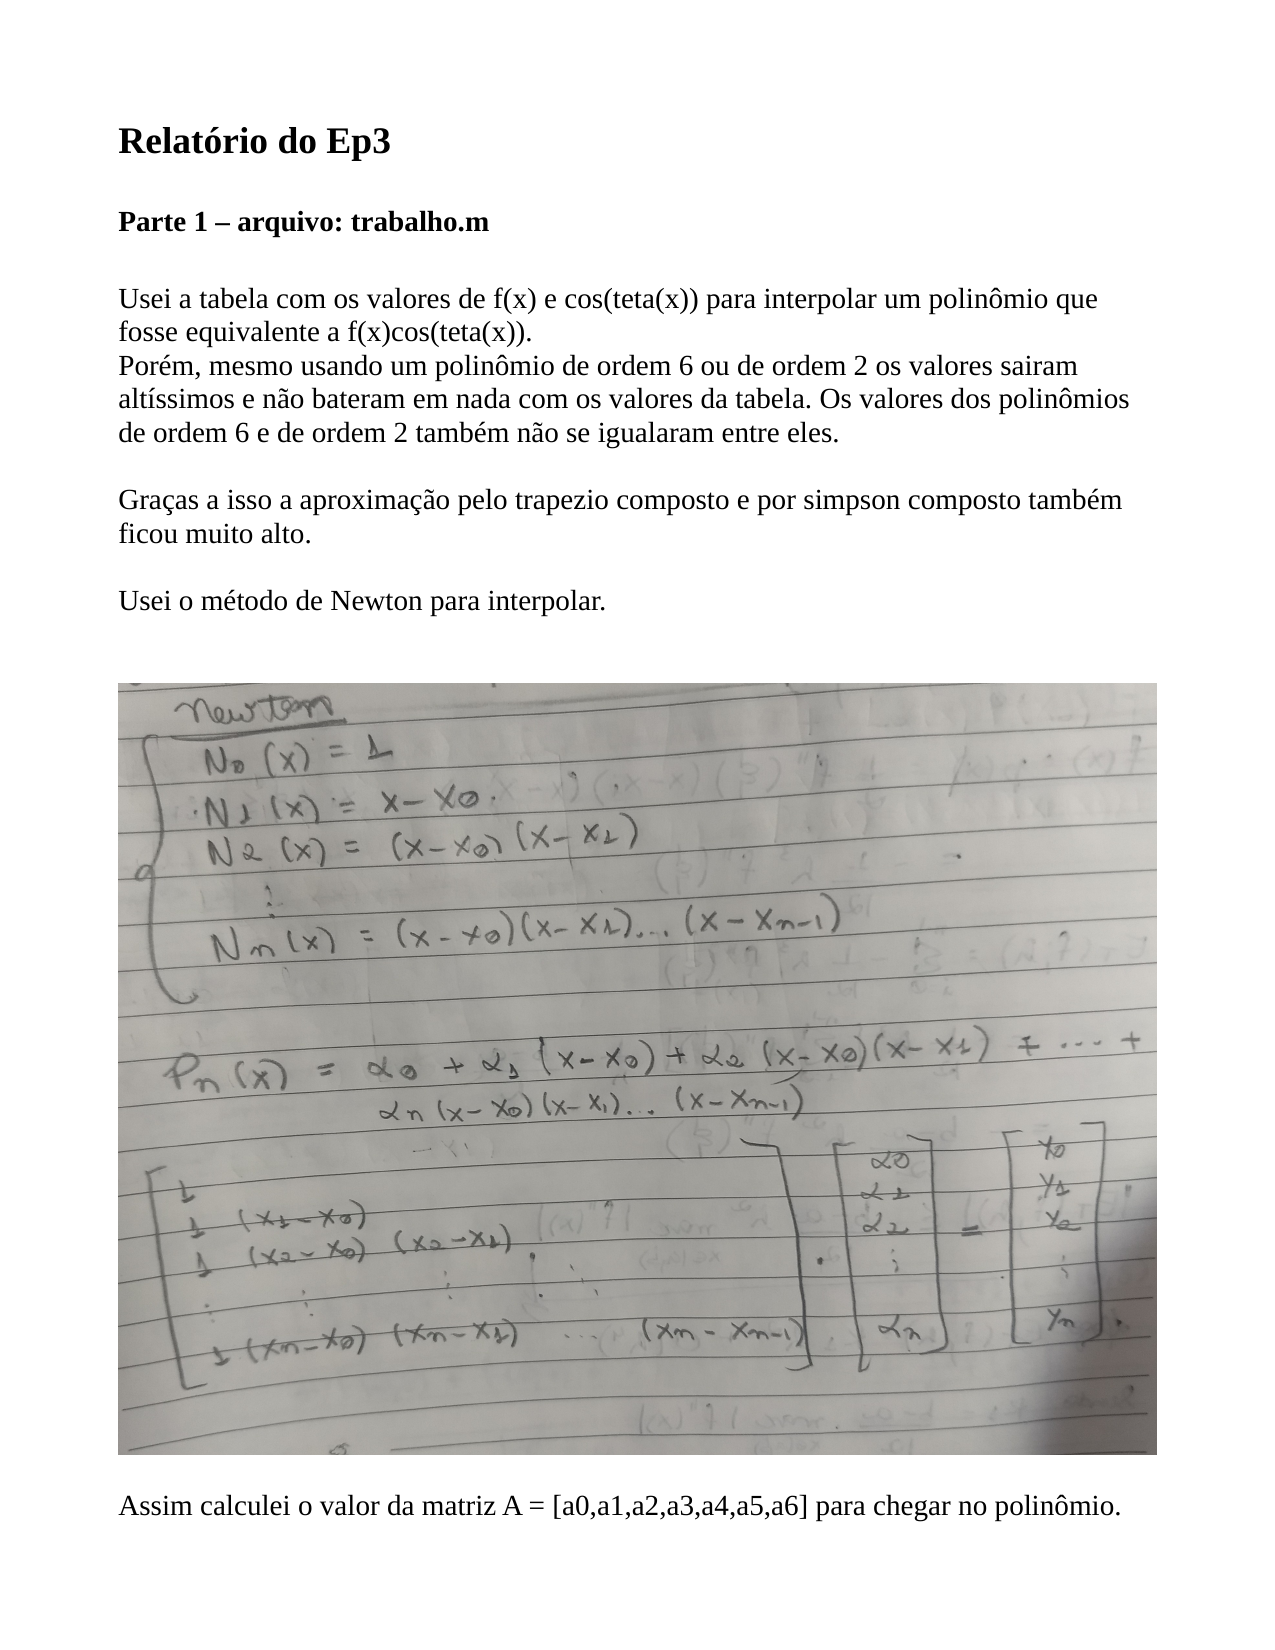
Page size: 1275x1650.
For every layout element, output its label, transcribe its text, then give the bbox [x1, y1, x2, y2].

picture [118, 683, 1157, 1455]
text Parte 1 – arquivo: trabalho.m [118, 204, 1157, 238]
text Usei a tabela com os valores de f(x) e cos(teta(x)) para interpolar um polinômio que fosse equivalente a f(x)cos(teta(x)). [118, 281, 1157, 348]
text Assim calculei o valor da matriz A = [a0,a1,a2,a3,a4,a5,a6] para chegar no polinômio. [118, 1488, 1157, 1522]
text Relatório do Ep3 [118, 118, 1157, 161]
text Usei o método de Newton para interpolar. [118, 583, 1157, 616]
text Porém, mesmo usando um polinômio de ordem 6 ou de ordem 2 os valores sairam altíssimos e não bateram em nada com os valores da tabela. Os valores dos polinômios de ordem 6 e de ordem 2 também não se igualaram entre eles. [118, 348, 1157, 449]
text Graças a isso a aproximação pelo trapezio composto e por simpson composto também ficou muito alto. [118, 482, 1157, 549]
